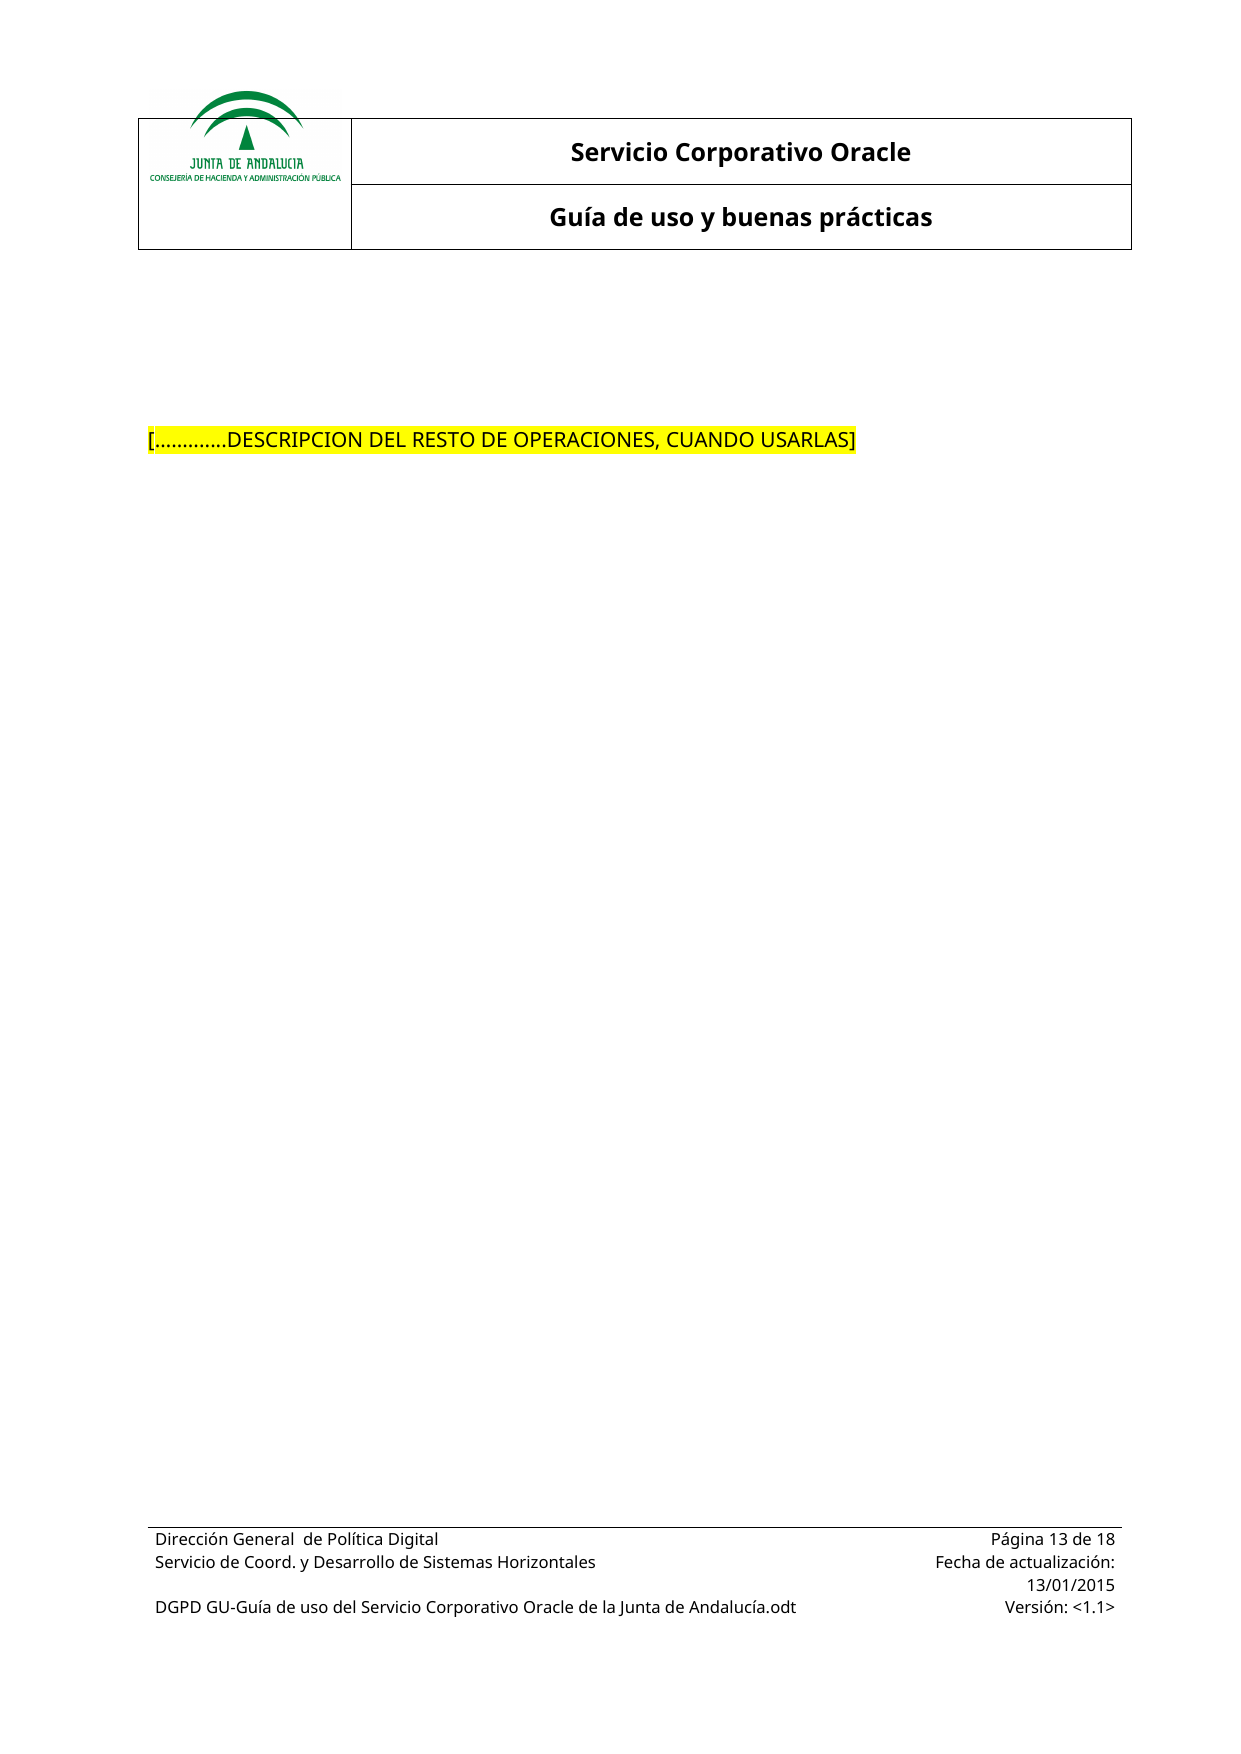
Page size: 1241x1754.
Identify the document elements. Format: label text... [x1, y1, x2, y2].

picture [149, 89, 342, 118]
picture [149, 119, 342, 182]
text […..........DESCRIPCION DEL RESTO DE OPERACIONES, CUANDO USARLAS] [148, 426, 1122, 454]
